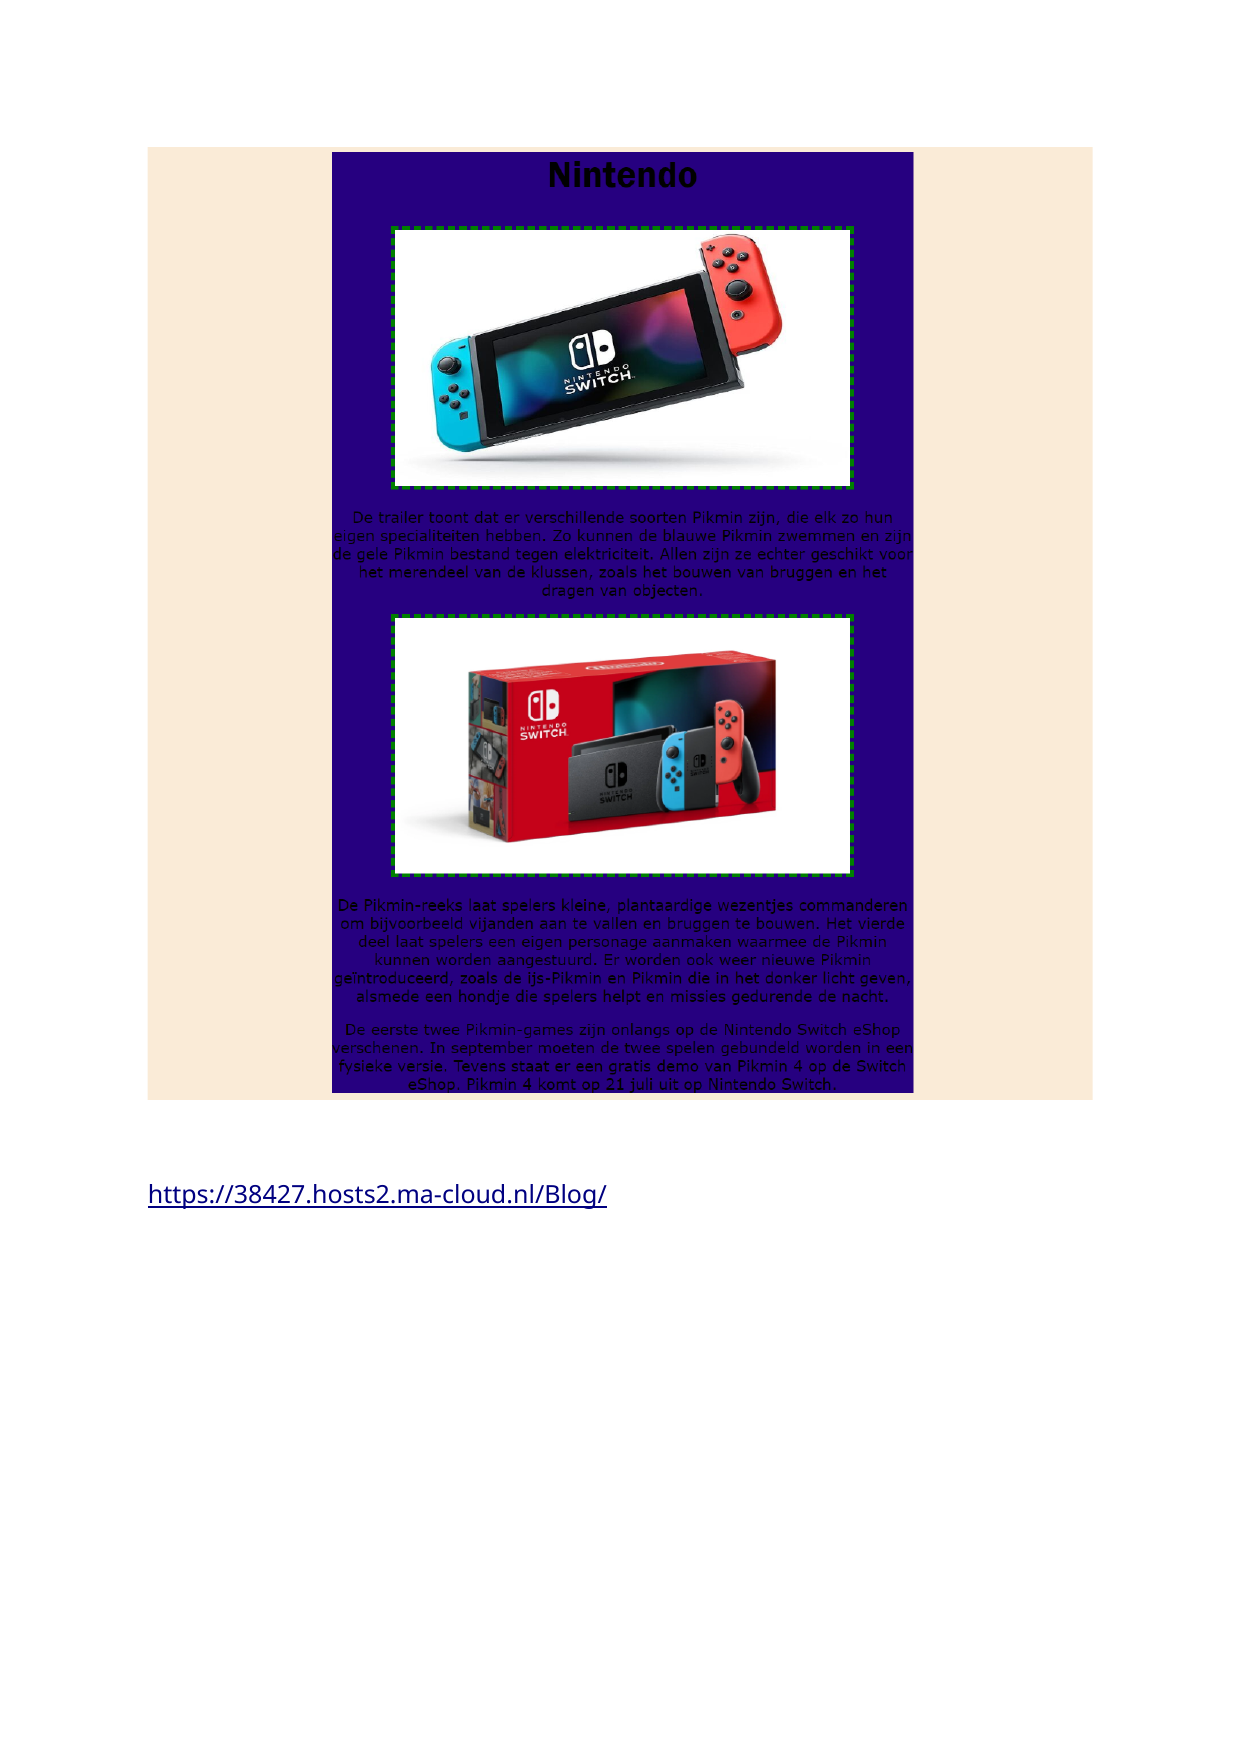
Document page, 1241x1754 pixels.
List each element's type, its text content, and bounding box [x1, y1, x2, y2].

text https://38427.hosts2.ma-cloud.nl/Blog/ [148, 1177, 1093, 1211]
